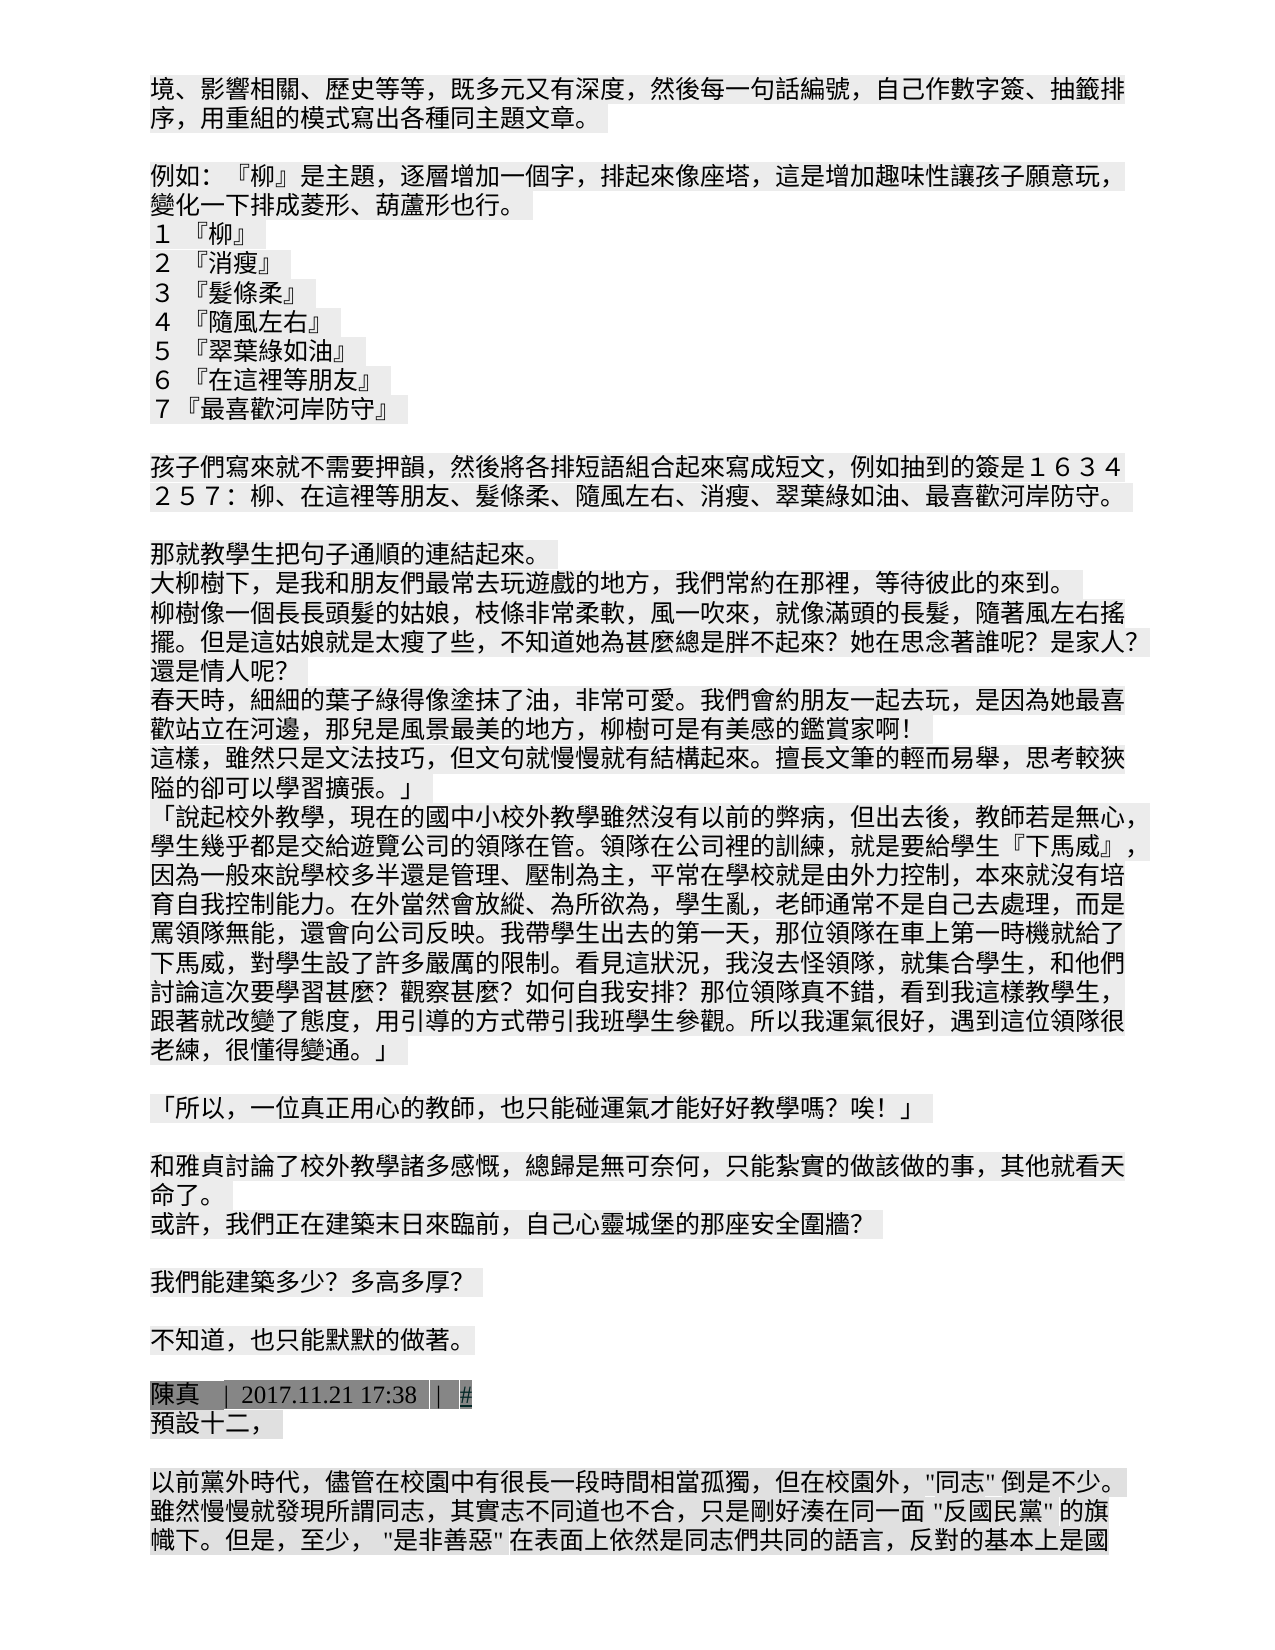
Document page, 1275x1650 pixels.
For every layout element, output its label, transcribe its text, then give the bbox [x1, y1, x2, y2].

text 其一：河堤行 和熊姐常常到河堤散步， 早年河堤野得很，小徑竄走在網球場、鐵絲網、汽車教練場之間，密密的芒草叢遮天蔽地，很難看到真正的河岸。 幾處莫名成了私產的灘地，開了一畦畦的菜圃。澆著河水長大，摘採之後，也就在河邊清洗，挑到市場裡沽賣。 數年前改建成河濱公園，視野整齊多了，發現奇花逸草的驚喜少了。洪災在以往漫不過野叢，現在橫掃天下，過後總剩世界洪荒，許久才看到執政者的整修行動，也只好等著自然的綠意先搶灘，然後再被剪割挖種出嬌生慣養，難以存活的人工栽培物種，等待下一輪洪荒。 就這麽循環著。 未經人工化的河邊曾經是蜿蜒轉折的，枯枝敗草兼有廢棄物。但走起來不寂寞，現今的整齊反倒添了一種繁華的遲暮。 一個性如少年爛漫的老人，一個心如老人沈靜的少年，母女倆倒還真切的融入這遲暮之境。 路經遠雄在中原路的建築群，往雅貞所在的光復國小走去。高架橋宏偉壯麗的盤旋於高聳的建築群落間，上通下達，彷彿居住其中的貴族們可以終年不踐塵土，優游於凡囂之上。讓我聯想起阿房宮賦所形容的「五步一樓，十步一閣」。「盤盤焉，囷囷焉，蜂房水渦，矗不知幾千萬落」。 擁有自助按鈕的路邊保全電眼隨處可見，然而，設計得再怎麼高雅華美，終歸不過是個操控隱私的監視器。 「這是領主的城堡吧！」 「還真像，末日，會最先發生殺戮吧！」 「這也未必，末日是逐漸來臨的，在過程中，堅固的圍牆會構築起來，阻隔平民入侵，保護富貴者的生存。」 熊姐說得也是。 走出中原路，髒亂殘破鋪地而來，貧與富，舒適與艱苦，在一道短短樹籬兩側對立分明。 母女在末日時，不可能居住於富貴群落，或許，在此之前即已逝去，或許，在此之後，我們會遠遯不毛，饑勞而死，也是自我的選擇。 人生若只觀於貧富，還真沒有第二種選擇。 幸而貧富之外，還有顆心在內。 其二：教學討論 「我最近看孩子們讀書的狀況，文字運用很差，內在感覺都寫不出來，想教他們一首詩。」 來此是要和小寶讀春秋的，但雅貞若有所思，先談起班級學生的學習狀況，難免吧！我們對學生的思念時時都放在腦中。 「孩子們多大了？」 雅貞拿出為孩子們影印的教材，是召南的野有死麇。這首詩談的是愛戀與情慾，自我控制與他控，四年級以上比較適合 。 「今年帶的這個班六年級了。」 「那該學。」 「這詩不錯，對情竇初開的孩子們各方面都能探討得到，你選得好教材。感就是撼，古時文字沒創那麼多，許多字是通用的。無感我帨，是女方委婉的警告。意指別碰到我身體喔！談情說愛就只能談和說喔！別動手哇！ 古人起居隨著日光，太陽下山後就準備休息。為的是省燈油燭火。和情人黃昏後約會，表示家事都忙完，天黑也做不了事，約會不會防礙工作。時間並不算晚，只是昏暗。昏暗容易讓人心意迷亂，所以女方事先提醒。」 「為什麼要用白茅呢？我查資料時看過有人畫這首詩，用的是白茅葉，不是花穗。」 「我年輕時傻傻的，總以為白茅的花穗潔白無瑕，包裹、襯墊，用得是花穗。年紀很大才明白應該是用葉子，乾淨好包，花穗棉絮似的會亂沾。用白茅是一種禮，包裹、襯墊本來就是禮的一部分，表達最自然真誠的敬意，避免污髒，又無需表象裝飾的浮華。易經裡也用白茅放置祭品，就是表達純淨之心。這首詩的白茅類此，男孩藉這行動表示自己具有守禮的能力，向女方展示，我雖然有情有心，但我也有自我控制力。周公制禮，這禮代表的就是人內在的自我控制力，不需要法律從外約束。女孩也把禮訂了一個界線，就是無感我帨。大約最多就是拉拉手吧！」 「我記得以前你說過，無使尨也吠，也是警告男孩的意思。」 「無感我帨是禮的界線，只是個約定，無使尨也吠是更深一層的警告，若你不能自我控制，只好讓我家的狗來控制你了。這部分要和學生談交友的安全性與自控、外控的需要，人是靈肉雙全的，不能沒有心，但也不要太過於信任自我的自控，情境很容易使人失控的。」 「我發現孩子們在形容詞上非常貧乏，這次校外教學，我設計了層次表達法，讓他們學著探索與表達自我的感受，感覺有點效果。」 看了她設計的課程，作業書寫格式真的很有層次：「這方式很不錯啊！我們以前練習形容技巧，帶孩子們寫寶塔詩，簡單好用，你也可以拿回來用。 主題自挑，一字開始是主題，每一句用不同的字數形容這個主題，主題的色彩、地點、情境、影響相關、歷史等等，既多元又有深度，然後每一句話編號，自己作數字簽、抽籤排序，用重組的模式寫出各種同主題文章。 例如：『柳』是主題，逐層增加一個字，排起來像座塔，這是增加趣味性讓孩子願意玩，變化一下排成菱形、葫蘆形也行。 １ 『柳』 ２ 『消瘦』 ３ 『髮條柔』 ４ 『隨風左右』 ５ 『翠葉綠如油』 ６ 『在這裡等朋友』 ７『最喜歡河岸防守』 孩子們寫來就不需要押韻，然後將各排短語組合起來寫成短文，例如抽到的簽是１６３４２５７：柳、在這裡等朋友、髮條柔、隨風左右、消瘦、翠葉綠如油、最喜歡河岸防守。 那就教學生把句子通順的連結起來。 大柳樹下，是我和朋友們最常去玩遊戲的地方，我們常約在那裡，等待彼此的來到。 柳樹像一個長長頭髮的姑娘，枝條非常柔軟，風一吹來，就像滿頭的長髮，隨著風左右搖擺。但是這姑娘就是太瘦了些，不知道她為甚麼總是胖不起來？她在思念著誰呢？是家人？還是情人呢？ 春天時，細細的葉子綠得像塗抹了油，非常可愛。我們會約朋友一起去玩，是因為她最喜歡站立在河邊，那兒是風景最美的地方，柳樹可是有美感的鑑賞家啊！ 這樣，雖然只是文法技巧，但文句就慢慢就有結構起來。擅長文筆的輕而易舉，思考較狹隘的卻可以學習擴張。」 「說起校外教學，現在的國中小校外教學雖然沒有以前的弊病，但出去後，教師若是無心，學生幾乎都是交給遊覽公司的領隊在管。領隊在公司裡的訓練，就是要給學生『下馬威』，因為一般來說學校多半還是管理、壓制為主，平常在學校就是由外力控制，本來就沒有培育自我控制能力。在外當然會放縱、為所欲為，學生亂，老師通常不是自己去處理，而是罵領隊無能，還會向公司反映。我帶學生出去的第一天，那位領隊在車上第一時機就給了下馬威，對學生設了許多嚴厲的限制。看見這狀況，我沒去怪領隊，就集合學生，和他們討論這次要學習甚麼？觀察甚麼？如何自我安排？那位領隊真不錯，看到我這樣教學生，跟著就改變了態度，用引導的方式帶引我班學生參觀。所以我運氣很好，遇到這位領隊很老練，很懂得變通。」 「所以，一位真正用心的教師，也只能碰運氣才能好好教學嗎？唉！」 和雅貞討論了校外教學諸多感慨，總歸是無可奈何，只能紮實的做該做的事，其他就看天命了。 或許，我們正在建築末日來臨前，自己心靈城堡的那座安全圍牆？ 我們能建築多少？多高多厚？ 不知道，也只能默默的做著。 [150, 75, 1125, 1355]
text 預設十二， 以前黨外時代，儘管在校園中有很長一段時間相當孤獨，但在校園外，"同志" 倒是不少。雖然慢慢就發現所謂同志，其實志不同道也不合，只是剛好湊在同一面 "反國民黨" 的旗幟下。但是，至少， "是非善惡" 在表面上依然是同志們共同的語言，反對的基本上是國民黨的倒行逆施及貪污腐敗，而不是反對它的特定立場。因此，儘管校園孤獨，醫界落單，但在整個社會中，你其實不太會覺得自己是幾乎完全孤獨的，因為到處有群眾，群眾們一講起國民黨的貪污腐敗，無不咬牙切齒。換句話說，人們基本上還是在乎是非對錯。 但是，過去這十幾二十年來，許多時候卻覺得很無言，彷彿一人獨行深山之中，唯有荒煙蔓草相伴。完全不問是非、一片綠油油的校園或醫界、學界就不用說了，比過去更荒唐，更加擁護主流政治勢力，更加忠黨愛國，更加肆無忌憚，更會操弄漂亮辭彙。但是，一般社會民間其實也好不了多少。當然，社會上仍有很大的反民進黨聲音，問題是，這樣一種反對，往往不是基於是非善惡，而是基於立場或主張或其心有所屬的政黨的不同，簡單說就是顏色；是反對某種顏色，而不是反對一切惡行。 在這島上，人們被訓練得往往根據顏色尋找所謂同志，彷彿只要反民進黨就是自己人，只要反台獨就是同志。政黨或社團組織也許可以這樣來運作，但做為一個人，顏色卻不該是是非善惡的判準。 而且，更重要的是，不管主張什麼，總不能讓顏色凌駕了基本是非，甚至凌駕了人性。人渣黨之所以是人渣黨，恰恰就是因為他們是以這樣的方式看待人事物，謊言連篇，幾乎沒有一句話可信，但卻又滿口美好理想；只要有利可圖，就把黑說成白，把人渣窩囊廢說成神說成英雄。反之，只要誰對綠旗膽敢不敬，就把白的抹成黑，完全不把基本是非善惡與人性價值看在眼裏，純粹就是當成一種有利可圖的工具或武器來操弄，藉以謀利；講的是人情義理，幹的卻全是傷天害理。一個黨，居然可以壞到這種程度，可說是開了我的眼界，讓我更進一步了解人性；庸俗電影演的，廉價小說寫的，其實都遠遠比不上現實之陰暗與複雜。 這種等級的壞，除了唾棄、打倒、繩之以法或抓去槍斃之外，你很難再多說什麼了。唯一還有得說的是顏色或立場和人品基本上還是兩回事。理解這一點總該不難。張藝謀說得對，"一場戰役，兩邊都有英雄。" 簡單也可以這麼說，好人不一定做好事，人渣也不一定做壞事。 許多時候，好人卻往往糊里糊塗做了許多壞事。比方說林義雄，他近十幾年來的諸多作為或想法，我幾乎統統都不認同，但我絕不會否認他是一個極其罕見的好人，正直，無私，善良。請你告訴我，古今中外，你見過幾個如此正直勇敢無私的人？ 反之，你看那些什麼進步學者或什麼社運人士，他們做的或他們的主張，也許都很正確，論述得天花亂墜，但請你告訴我，這樣一些人之中，有幾個不是人渣？ 人之好與壞，基本上不是一種行為主義式的東西。誤解了這一點，極其可悲荒涼。在這樣一種社會中，你除了躲進洞裏，除了自言自語，還能說什麼？在一切思維預設中，也許這是最根本的一個，決定了心靈之間的距離；不同的預設眼光，各自看見了善惡美醜。 我冰箱裏經常儲存著一包一包的蝦子，每一包大約80-100元。每當我感到某種說不上來的痛苦，我就拿出一包來安慰我疲憊的靈魂。將近20年前，認識一個住在九份的朋友，我在一篇文章中寫過他 (標題好像是"回家的路")：那天，我去他家做客，他從冰箱中拿出一包蝦子請我吃，吃完覺得不過癮，他自己又去冰箱裏拿出一包來煮。 我常想到那天的談話，他說曾經陪一位當官的吃飯，他緊張得手一直抖，差點把食物夾進鼻子裏。他還提到說有一次在陪酒坐檯的小吃店，好像是說他和一個女服務生猜酒拳，彼此打睹，女生若划拳輸了，那天晚上就免費陪他睡一覺。輸贏如何我忘了。這些話也許聽起來很不政治正確，粗鄙下流，但這樣一個萍水相逢連名字都不知道的朋友，不知道為什麼，卻始終在我腦海揮之不去。 我認了自己的這份命，我知道我永遠都不可能屬於他們，但我的心卻根本由不得我，雖不能至，心嚮往矣。不是嚮往一種行為，而是嚮往一種氣味，一種美麗單純的感覺。 [150, 1410, 1125, 1555]
text 陳真 | 2017.11.21 17:38 | # [150, 1380, 1125, 1410]
